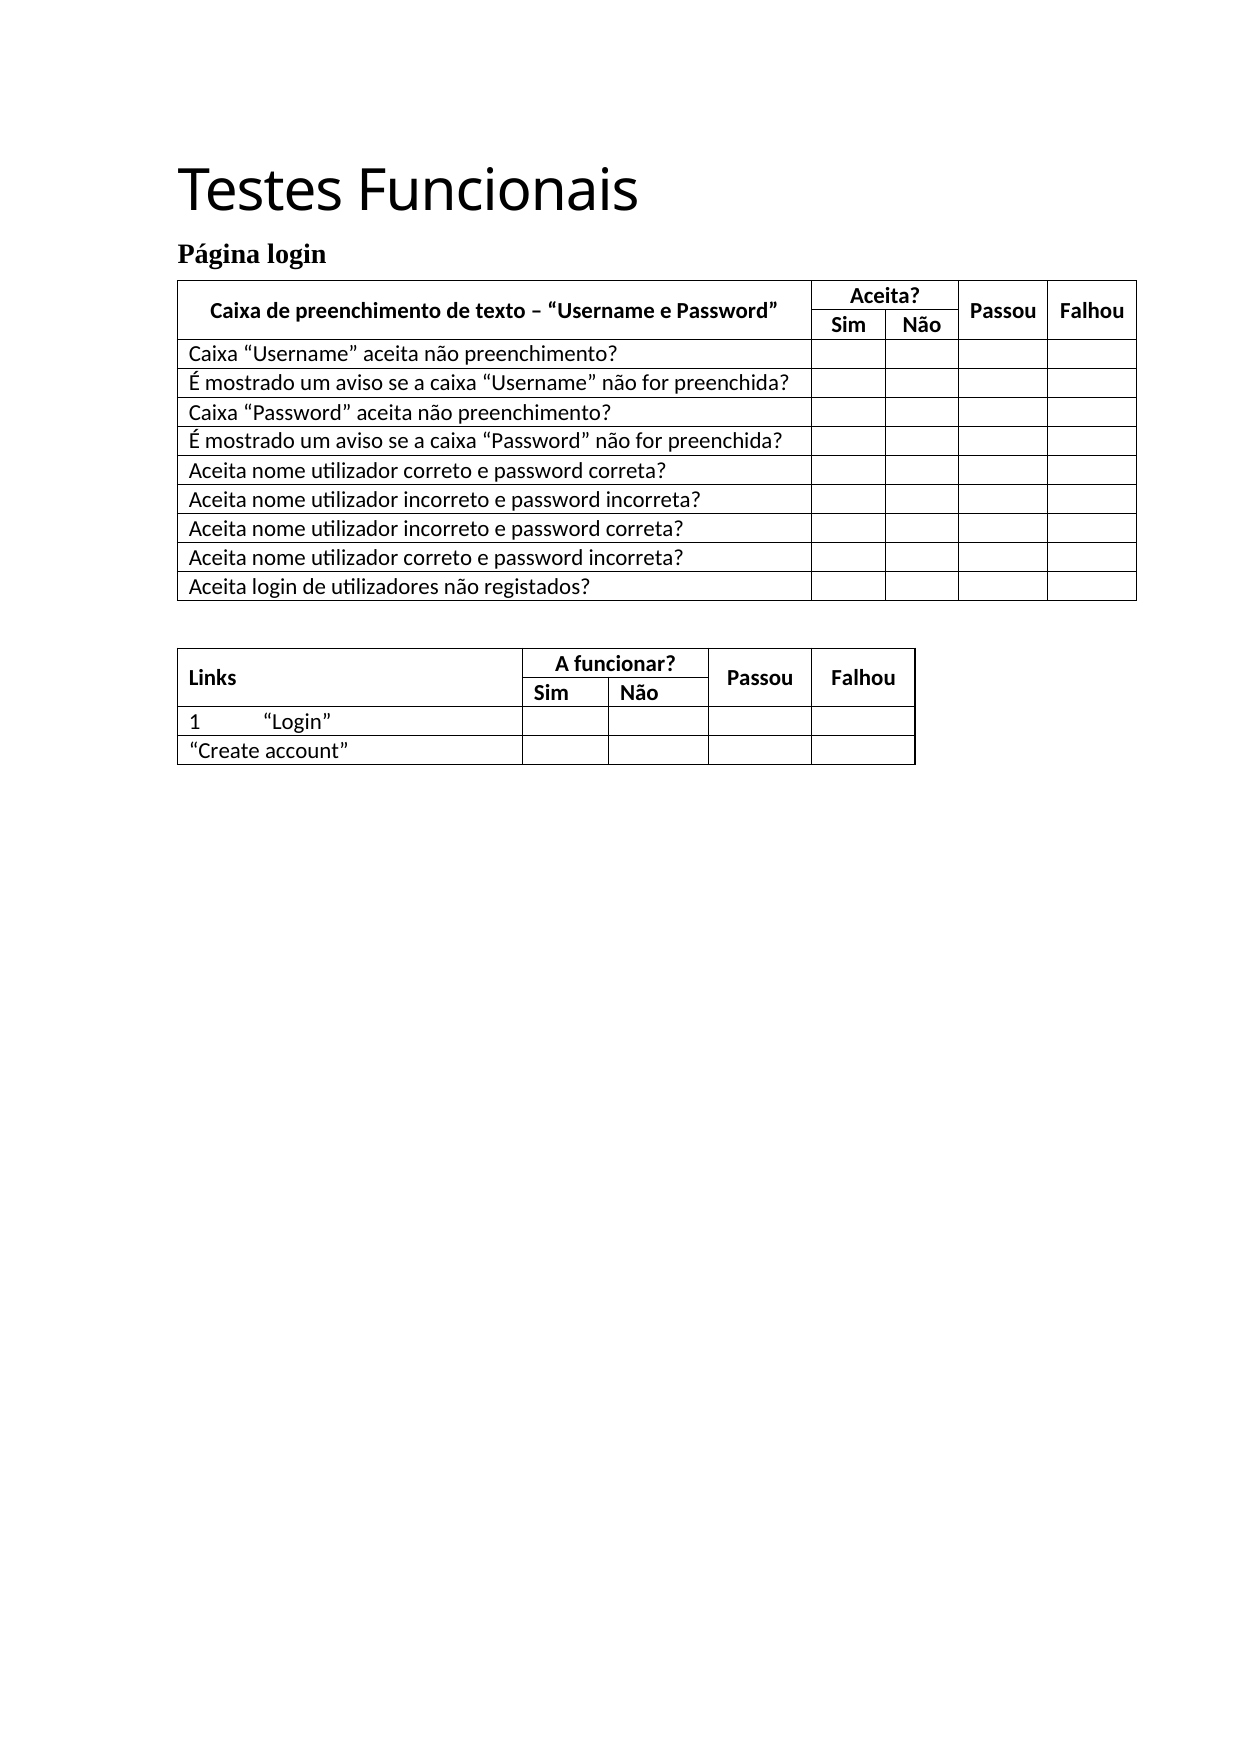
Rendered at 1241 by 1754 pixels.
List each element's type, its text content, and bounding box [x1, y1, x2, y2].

table_cell [959, 456, 1047, 484]
table_header Passou [959, 281, 1047, 338]
table_cell [1048, 456, 1136, 484]
table_cell Caixa “Password” aceita não preenchimento? [178, 398, 811, 426]
table_cell [886, 514, 958, 542]
table_cell [1048, 398, 1136, 426]
table_cell [886, 485, 958, 513]
table_cell [812, 707, 914, 735]
table_cell [1048, 427, 1136, 455]
table_cell [609, 736, 708, 764]
table_cell [959, 485, 1047, 513]
table_cell Aceita nome utilizador incorreto e password correta? [178, 514, 811, 542]
table_cell [886, 340, 958, 367]
table_header Passou [709, 649, 811, 706]
table_cell Não [609, 678, 708, 706]
table_header Falhou [1048, 281, 1136, 338]
table_cell [523, 707, 608, 735]
table_header Caixa de preenchimento de texto – “Username e Password” [178, 281, 811, 338]
table_cell É mostrado um aviso se a caixa “Username” não for preenchida? [178, 369, 811, 397]
table_cell É mostrado um aviso se a caixa “Password” não for preenchida? [178, 427, 811, 455]
table_cell [812, 398, 885, 426]
table_cell [959, 369, 1047, 397]
table_cell [709, 707, 811, 735]
table_cell [959, 543, 1047, 571]
table_cell “Create account” [178, 736, 522, 764]
table_cell [1048, 543, 1136, 571]
table_cell [812, 514, 885, 542]
table_cell [1048, 485, 1136, 513]
table_cell [812, 427, 885, 455]
table_cell Aceita login de utilizadores não registados? [178, 572, 811, 600]
table_header Aceita? [812, 281, 958, 309]
table_cell [886, 427, 958, 455]
table_cell [812, 369, 885, 397]
table_cell Aceita nome utilizador incorreto e password incorreta? [178, 485, 811, 513]
table_cell [959, 340, 1047, 367]
subtitle Página login [177, 237, 1063, 270]
table_cell [812, 456, 885, 484]
table_cell [709, 736, 811, 764]
table_cell [959, 572, 1047, 600]
table_header Falhou [812, 649, 914, 706]
table_cell [886, 369, 958, 397]
table_cell Aceita nome utilizador correto e password incorreta? [178, 543, 811, 571]
table_cell [1048, 572, 1136, 600]
table_cell [812, 572, 885, 600]
table_cell Aceita nome utilizador correto e password correta? [178, 456, 811, 484]
table_cell [1048, 369, 1136, 397]
table_cell [959, 514, 1047, 542]
table_header Links [178, 649, 522, 706]
table_cell [959, 398, 1047, 426]
table_cell [886, 572, 958, 600]
table_cell Sim [523, 678, 608, 706]
table_cell [1048, 514, 1136, 542]
text Testes Funcionais [177, 148, 1063, 227]
table_cell [812, 543, 885, 571]
table_cell [886, 456, 958, 484]
table_header A funcionar? [523, 649, 708, 677]
table_cell [886, 543, 958, 571]
table_cell Sim [812, 310, 885, 338]
table_cell [812, 485, 885, 513]
table_cell Não [886, 310, 958, 338]
table_cell [812, 340, 885, 367]
table_cell [812, 736, 914, 764]
table_cell [1048, 340, 1136, 367]
table_cell [609, 707, 708, 735]
table_cell [886, 398, 958, 426]
table_cell [959, 427, 1047, 455]
table_cell Caixa “Username” aceita não preenchimento? [178, 340, 811, 367]
table_cell [523, 736, 608, 764]
table_cell “Login” [178, 707, 522, 735]
